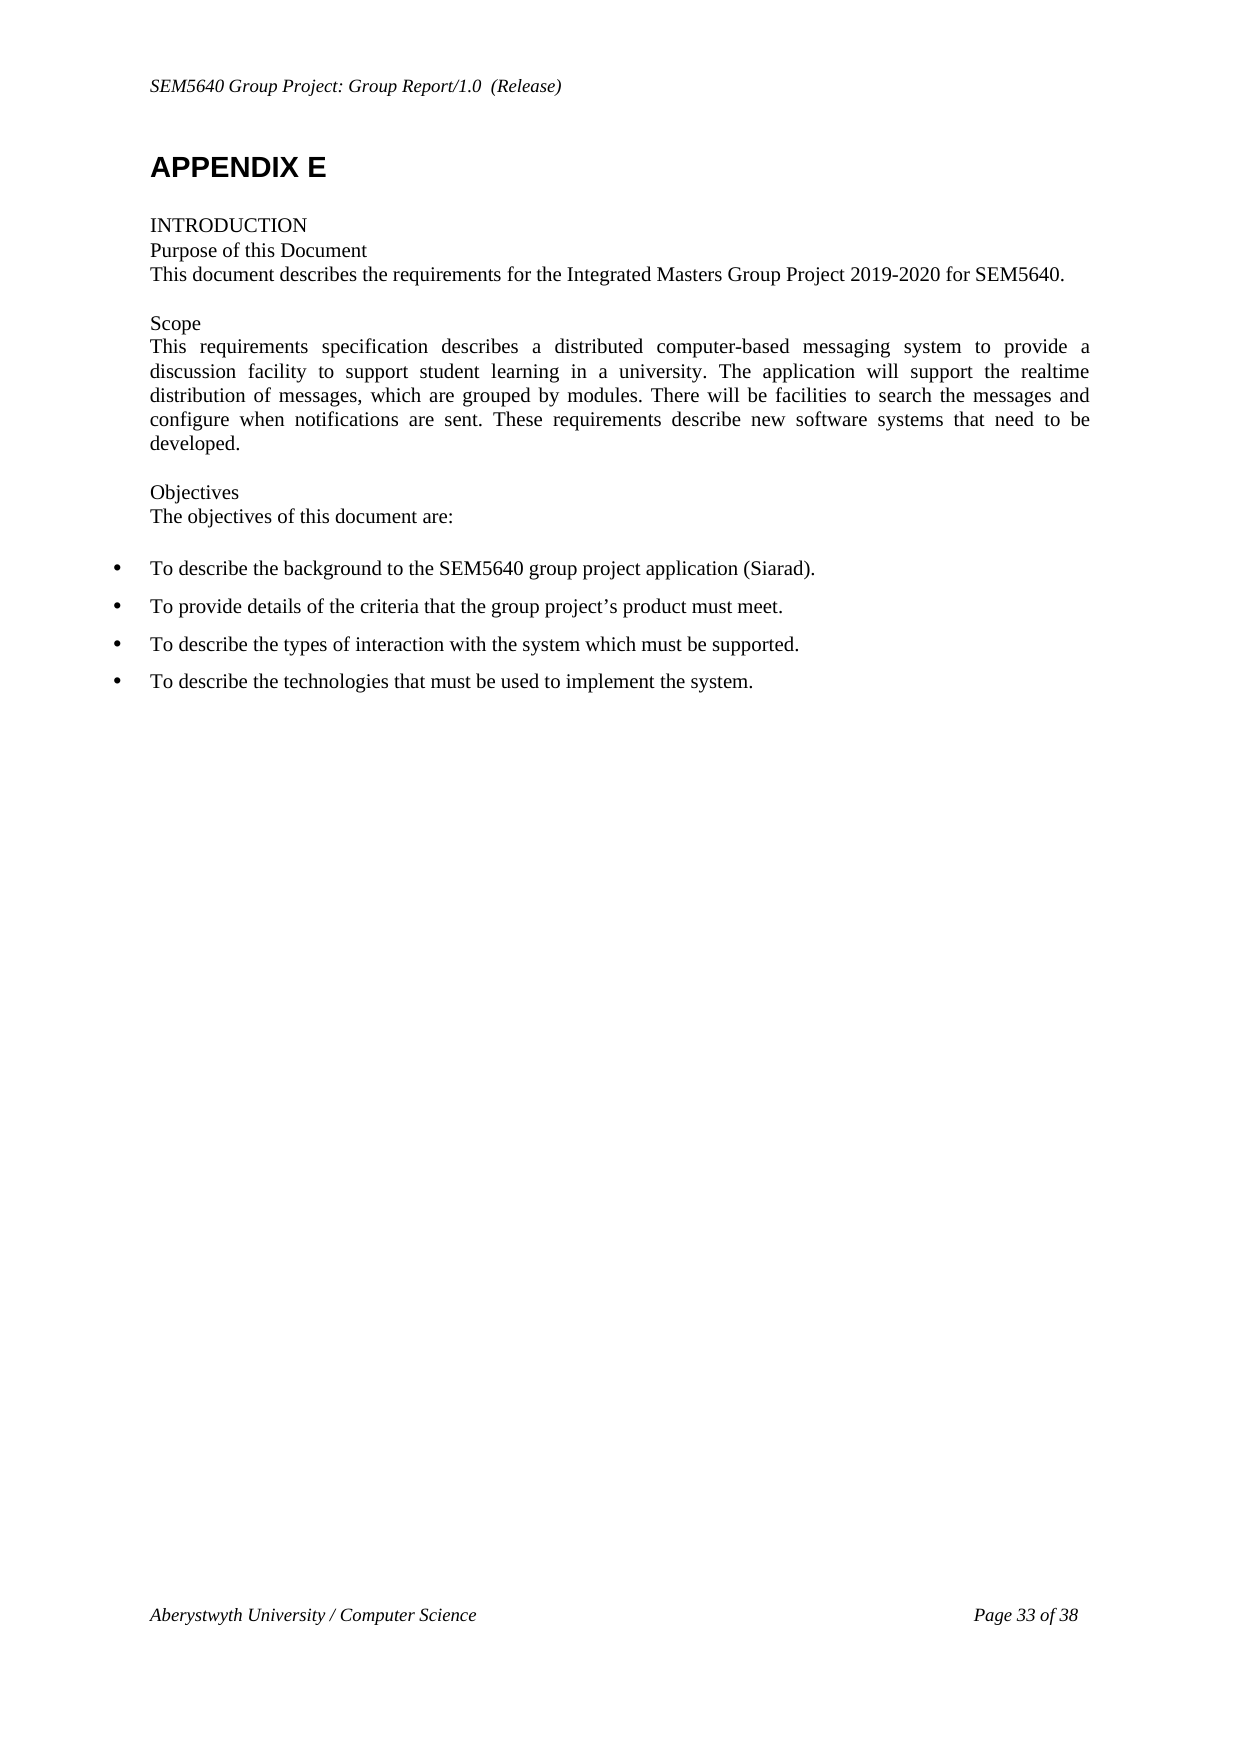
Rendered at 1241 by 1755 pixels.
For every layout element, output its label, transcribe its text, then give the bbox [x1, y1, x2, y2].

list To describe the types of interaction with the system which must be supported. [113, 630, 1090, 656]
text The objectives of this document are: [150, 504, 1090, 528]
text This document describes the requirements for the Integrated Masters Group Project 2019-2020 for SEM5640. [150, 262, 1090, 286]
text Objectives [150, 479, 1090, 504]
list To describe the technologies that must be used to implement the system. [113, 667, 1090, 694]
list To describe the background to the SEM5640 group project application (Siarad). [113, 554, 1090, 581]
subtitle Appendix E [150, 150, 1090, 183]
text This requirements specification describes a distributed computer-based messaging system to provide a discussion facility to support student learning in a university. The application will support the realtime distribution of messages, which are grouped by modules. There will be facilities to search the messages and configure when notifications are sent. These requirements describe new software systems that need to be developed. [149, 334, 1092, 455]
text Scope [150, 310, 1090, 334]
text Purpose of this Document [150, 238, 1090, 262]
text INTRODUCTION [150, 213, 1090, 237]
list To provide details of the criteria that the group project’s product must meet. [113, 592, 1090, 618]
